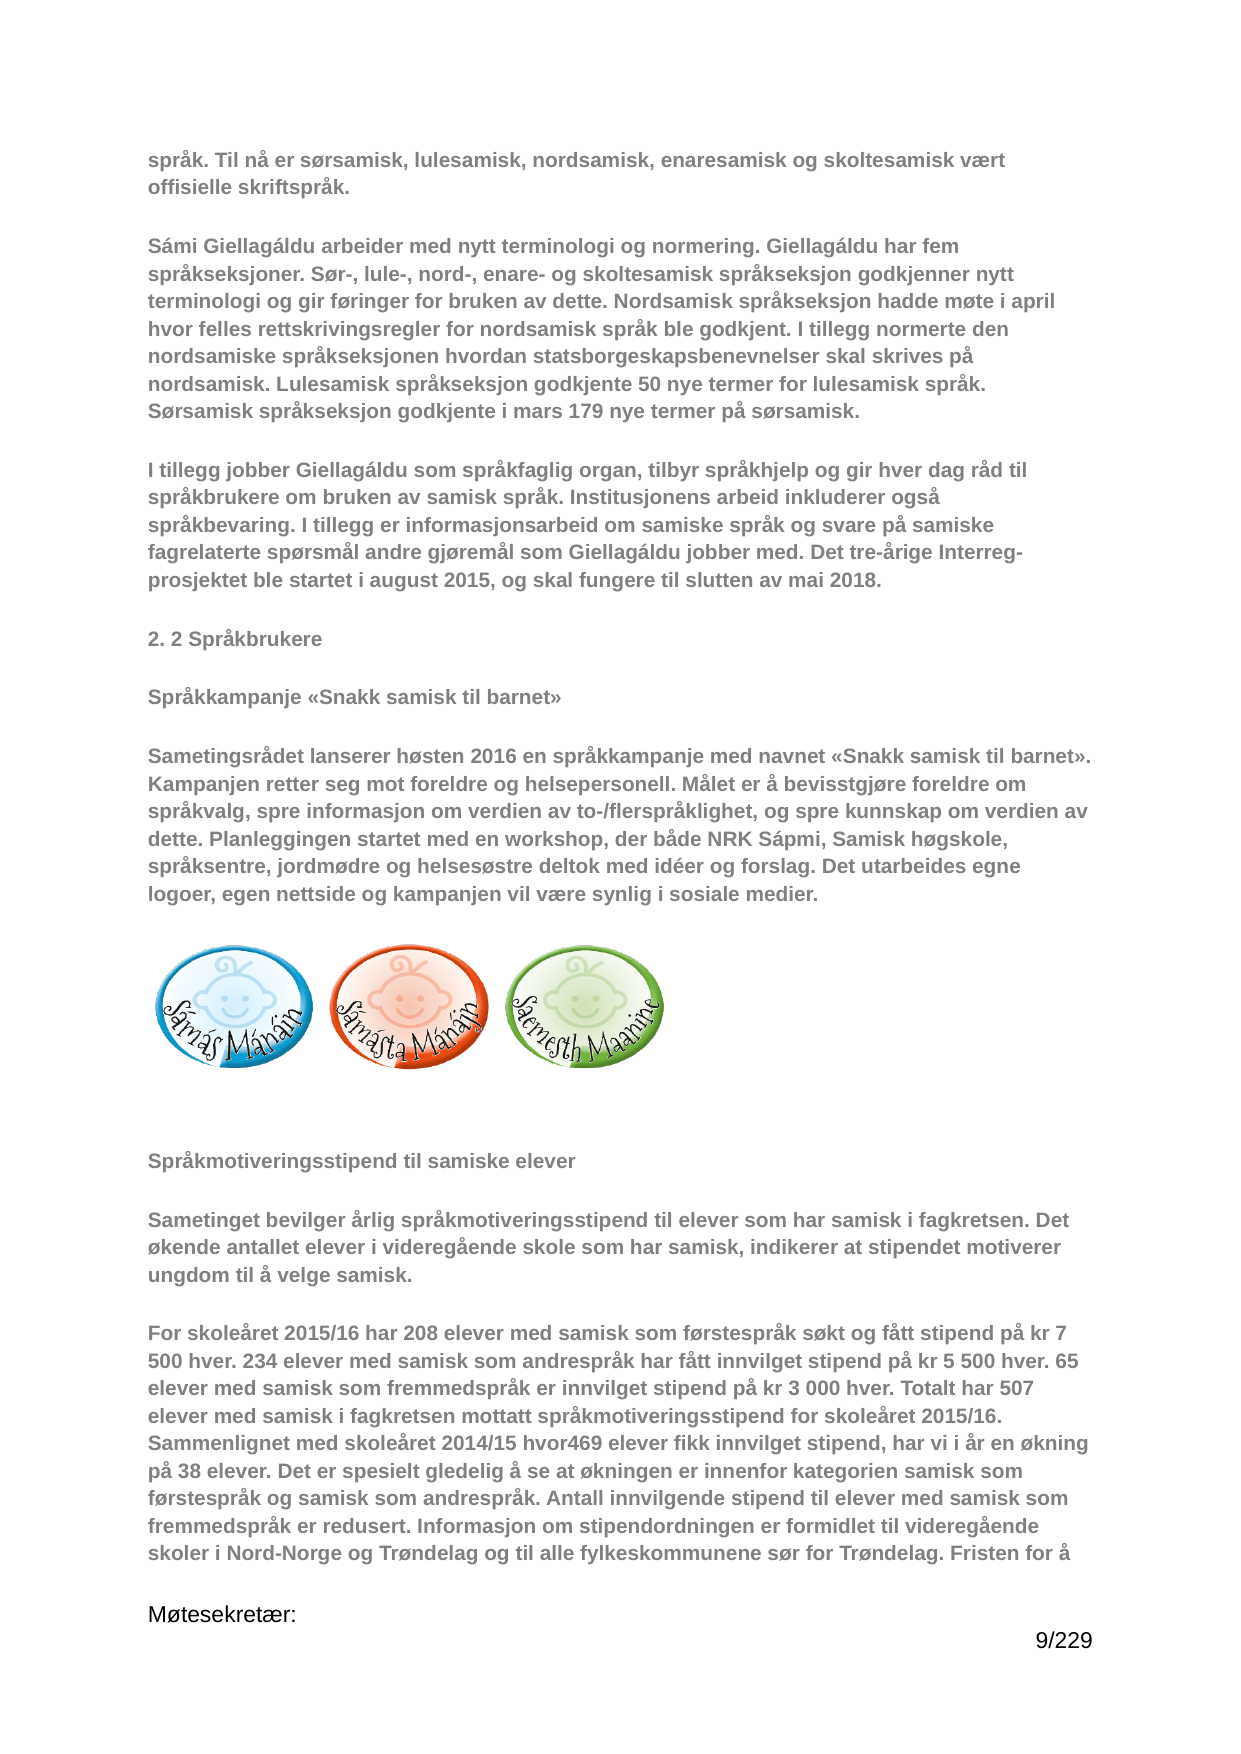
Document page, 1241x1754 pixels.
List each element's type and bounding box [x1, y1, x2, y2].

picture [147, 940, 673, 1083]
